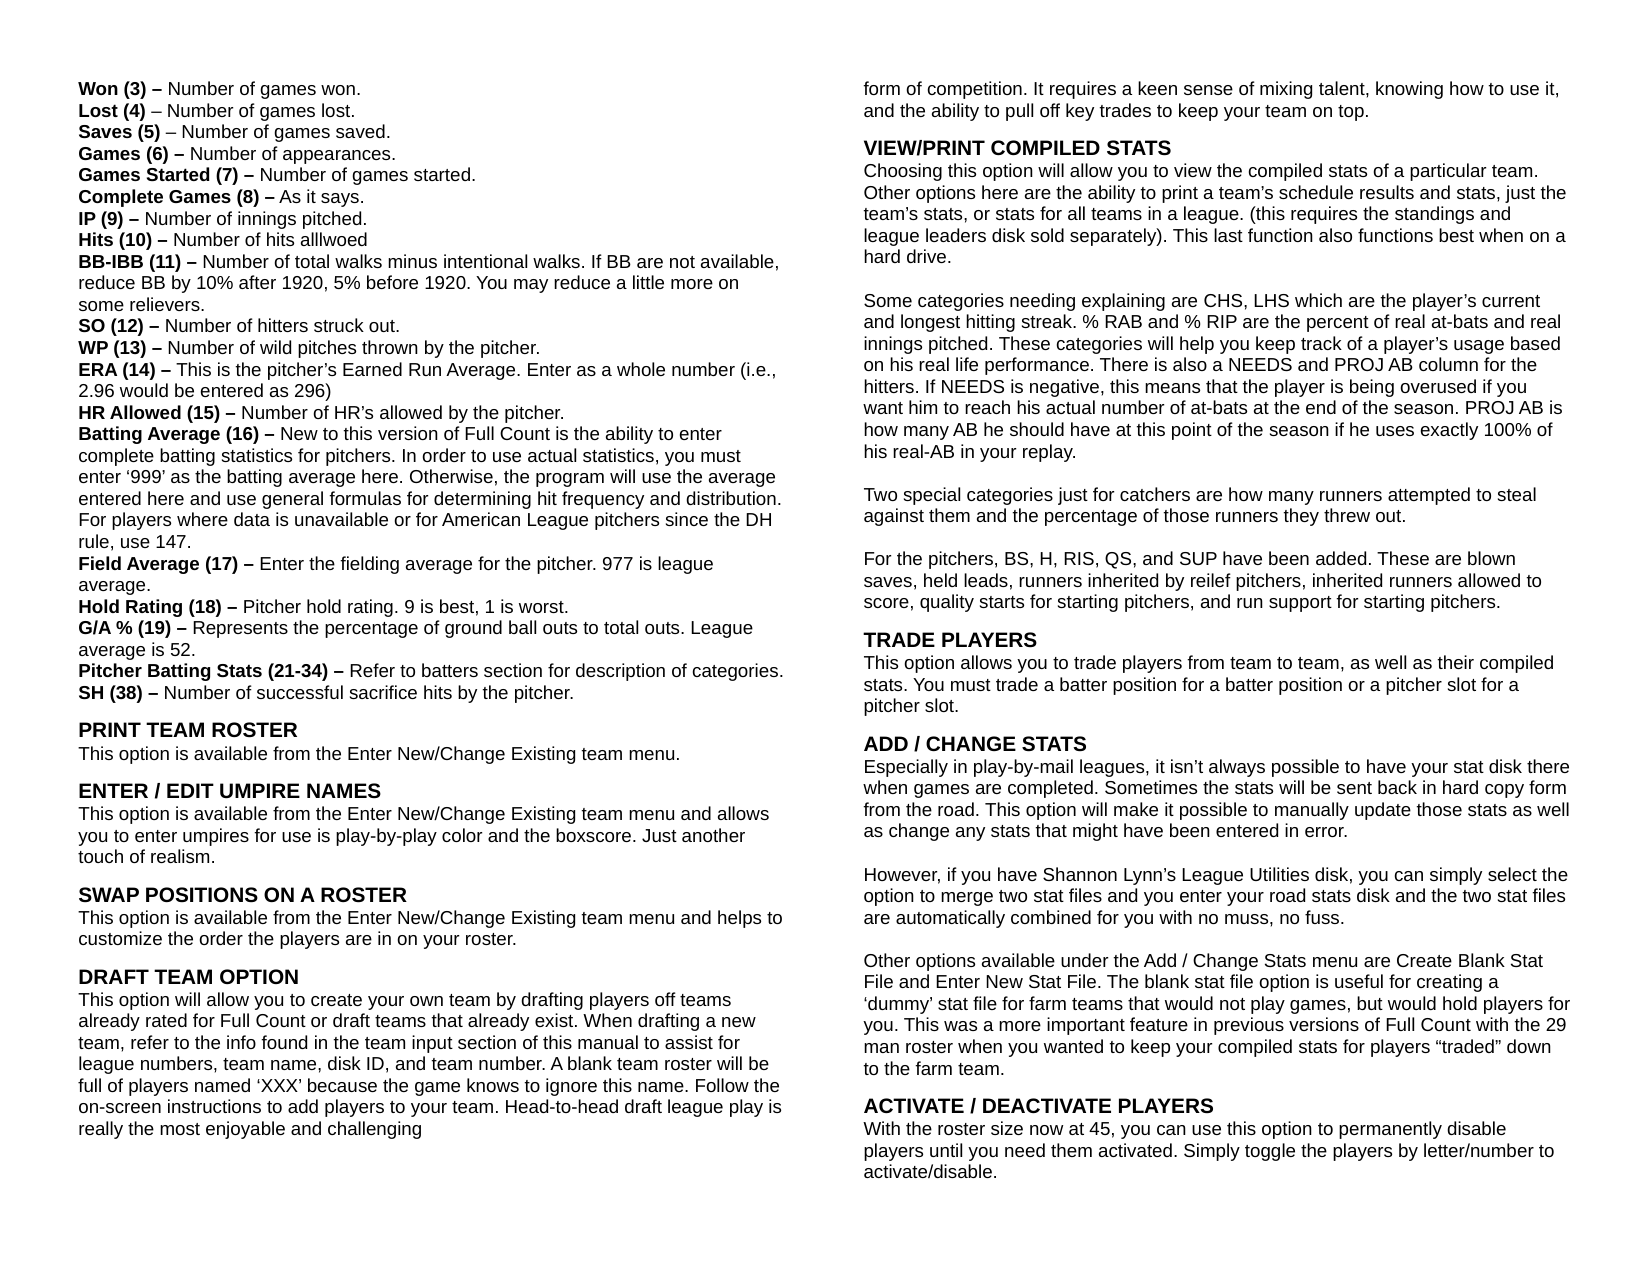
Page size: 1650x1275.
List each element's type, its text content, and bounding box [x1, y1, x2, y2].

table_header [789, 75, 860, 1186]
table_header form of competition. It requires a keen sense of mixing talent, knowing how to use it, and the ability to pull off key trades to keep your team on top. VIEW/PRINT COMPILED STATS Choosing this option will allow you to view the compiled stats of a particular team. Other options here are the ability to print a team’s schedule results and stats, just the team’s stats, or stats for all teams in a league. (this requires the standings and league leaders disk sold separately). This last function also functions best when on a hard drive. Some categories needing explaining are CHS, LHS which are the player’s current and longest hitting streak. % RAB and % RIP are the percent of real at-bats and real innings pitched. These categories will help you keep track of a player’s usage based on his real life performance. There is also a NEEDS and PROJ AB column for the hitters. If NEEDS is negative, this means that the player is being overused if you want him to reach his actual number of at-bats at the end of the season. PROJ AB is how many AB he should have at this point of the season if he uses exactly 100% of his real-AB in your replay. Two special categories just for catchers are how many runners attempted to steal against them and the percentage of those runners they threw out. For the pitchers, BS, H, RIS, QS, and SUP have been added. These are blown saves, held leads, runners inherited by reilef pitchers, inherited runners allowed to score, quality starts for starting pitchers, and run support for starting pitchers. TRADE PLAYERS This option allows you to trade players from team to team, as well as their compiled stats. You must trade a batter position for a batter position or a pitcher slot for a pitcher slot. ADD / CHANGE STATS Especially in play-by-mail leagues, it isn’t always possible to have your stat disk there when games are completed. Sometimes the stats will be sent back in hard copy form from the road. This option will make it possible to manually update those stats as well as change any stats that might have been entered in error. However, if you have Shannon Lynn’s League Utilities disk, you can simply select the option to merge two stat files and you enter your road stats disk and the two stat files are automatically combined for you with no muss, no fuss. Other options available under the Add / Change Stats menu are Create Blank Stat File and Enter New Stat File. The blank stat file option is useful for creating a ‘dummy’ stat file for farm teams that would not play games, but would hold players for you. This was a more important feature in previous versions of Full Count with the 29 man roster when you wanted to keep your compiled stats for players “traded” down to the farm team. ACTIVATE / DEACTIVATE PLAYERS With the roster size now at 45, you can use this option to permanently disable players until you need them activated. Simply toggle the players by letter/number to activate/disable. [860, 75, 1575, 1186]
table_header Won (3) – Number of games won. Lost (4) – Number of games lost. Saves (5) – Number of games saved. Games (6) – Number of appearances. Games Started (7) – Number of games started. Complete Games (8) – As it says. IP (9) – Number of innings pitched. Hits (10) – Number of hits alllwoed BB-IBB (11) – Number of total walks minus intentional walks. If BB are not available, reduce BB by 10% after 1920, 5% before 1920. You may reduce a little more on some relievers. SO (12) – Number of hitters struck out. WP (13) – Number of wild pitches thrown by the pitcher. ERA (14) – This is the pitcher’s Earned Run Average. Enter as a whole number (i.e., 2.96 would be entered as 296) HR Allowed (15) – Number of HR’s allowed by the pitcher. Batting Average (16) – New to this version of Full Count is the ability to enter complete batting statistics for pitchers. In order to use actual statistics, you must enter ‘999’ as the batting average here. Otherwise, the program will use the average entered here and use general formulas for determining hit frequency and distribution. For players where data is unavailable or for American League pitchers since the DH rule, use 147. Field Average (17) – Enter the fielding average for the pitcher. 977 is league average. Hold Rating (18) – Pitcher hold rating. 9 is best, 1 is worst. G/A % (19) – Represents the percentage of ground ball outs to total outs. League average is 52. Pitcher Batting Stats (21-34) – Refer to batters section for description of categories. SH (38) – Number of successful sacrifice hits by the pitcher. PRINT TEAM ROSTER This option is available from the Enter New/Change Existing team menu. ENTER / EDIT UMPIRE NAMES This option is available from the Enter New/Change Existing team menu and allows you to enter umpires for use is play-by-play color and the boxscore. Just another touch of realism. SWAP POSITIONS ON A ROSTER This option is available from the Enter New/Change Existing team menu and helps to customize the order the players are in on your roster. DRAFT TEAM OPTION This option will allow you to create your own team by drafting players off teams already rated for Full Count or draft teams that already exist. When drafting a new team, refer to the info found in the team input section of this manual to assist for league numbers, team name, disk ID, and team number. A blank team roster will be full of players named ‘XXX’ because the game knows to ignore this name. Follow the on-screen instructions to add players to your team. Head-to-head draft league play is really the most enjoyable and challenging [75, 75, 789, 1186]
